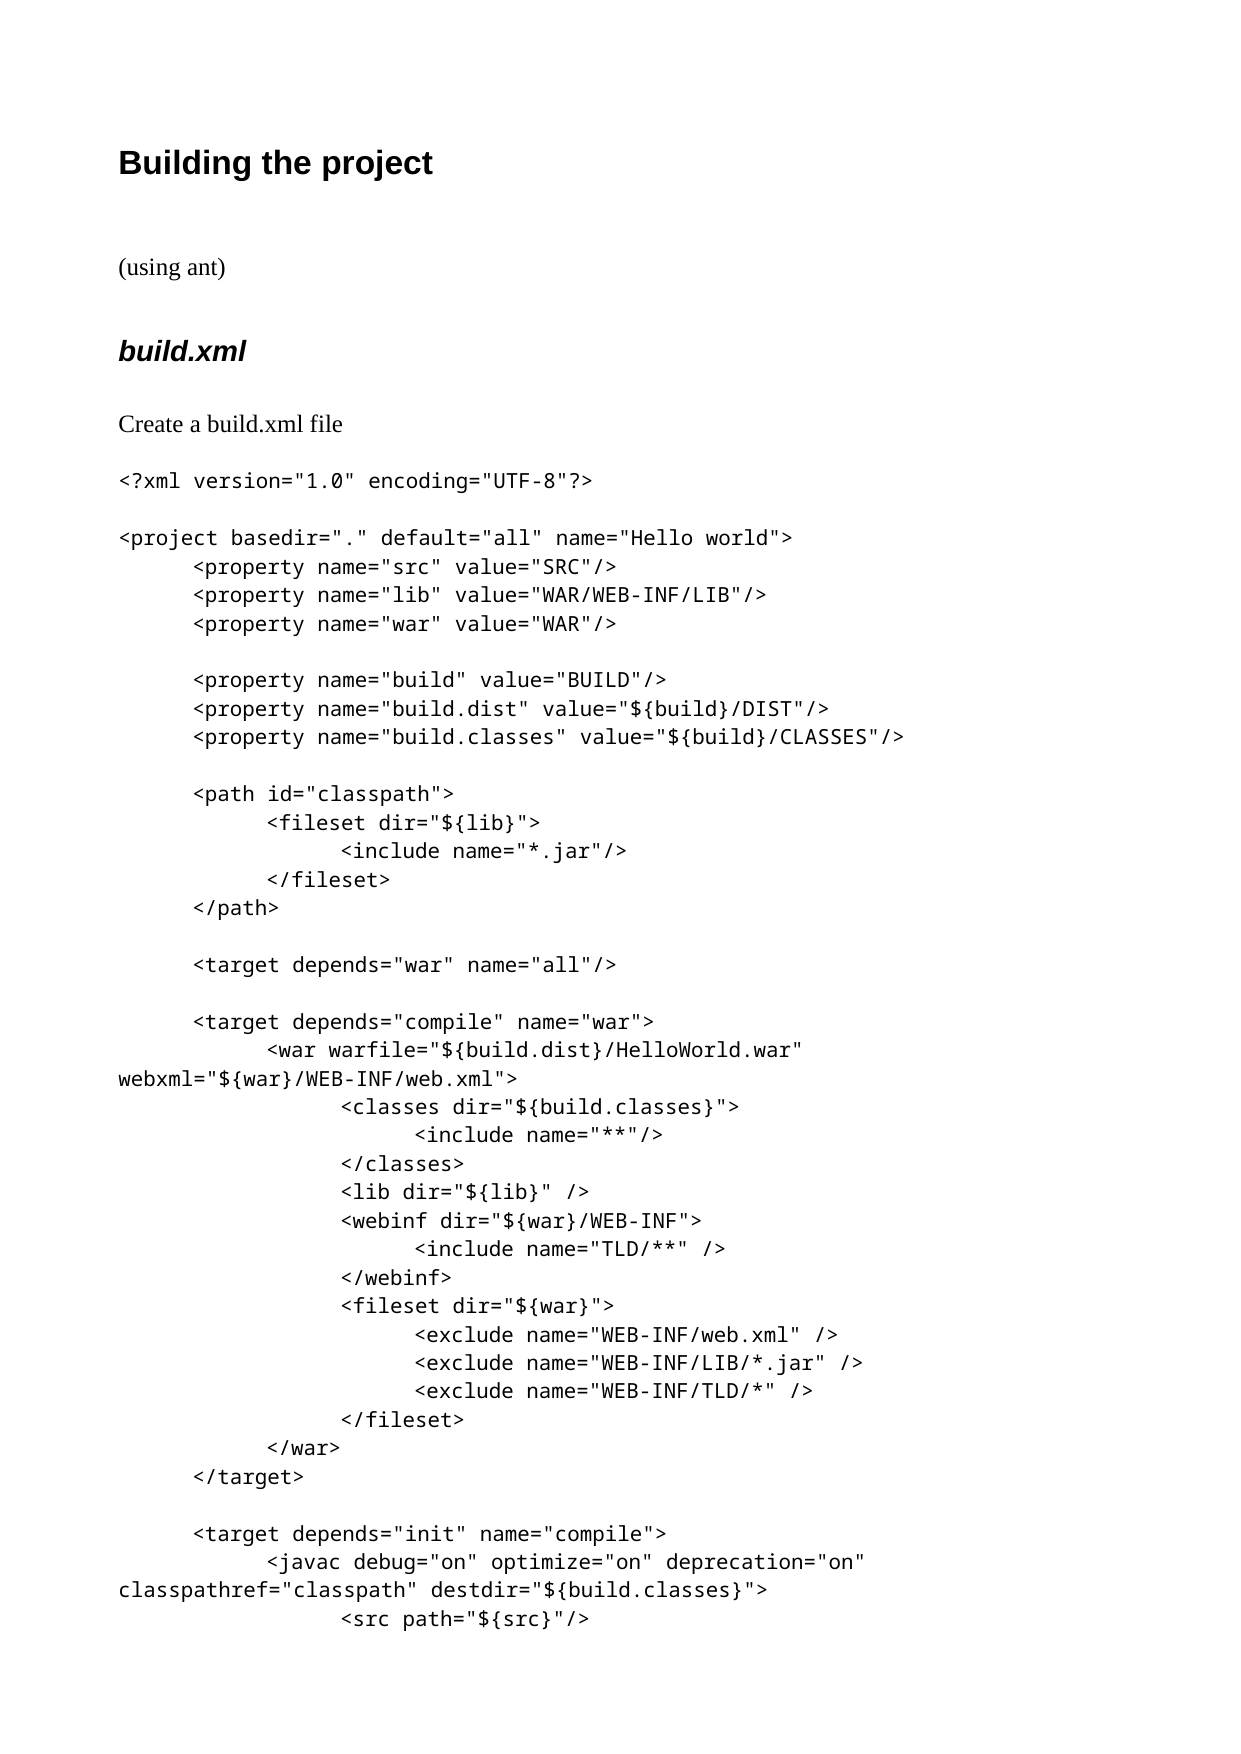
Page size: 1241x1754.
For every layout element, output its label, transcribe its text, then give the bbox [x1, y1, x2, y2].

subtitle build.xml [118, 334, 1122, 368]
text <property name="war" value="WAR"/> [118, 609, 1122, 637]
text <include name="**"/> [118, 1121, 1122, 1149]
text <property name="build.dist" value="${build}/DIST"/> [118, 694, 1122, 722]
text <exclude name="WEB-INF/web.xml" /> [118, 1320, 1122, 1348]
text (using ant) [118, 252, 1122, 281]
text <property name="src" value="SRC"/> [118, 552, 1122, 580]
text </fileset> [118, 1405, 1122, 1433]
text <target depends="war" name="all"/> [118, 950, 1122, 978]
text <webinf dir="${war}/WEB-INF"> [118, 1206, 1122, 1234]
text <project basedir="." default="all" name="Hello world"> [118, 523, 1122, 552]
text <property name="build" value="BUILD"/> [118, 666, 1122, 694]
text </webinf> [118, 1263, 1122, 1291]
text <classes dir="${build.classes}"> [118, 1092, 1122, 1121]
text <exclude name="WEB-INF/TLD/*" /> [118, 1377, 1122, 1405]
text <src path="${src}"/> [118, 1604, 1122, 1632]
text <exclude name="WEB-INF/LIB/*.jar" /> [118, 1348, 1122, 1377]
text <?xml version="1.0" encoding="UTF-8"?> [118, 467, 1122, 495]
text <fileset dir="${lib}"> [118, 808, 1122, 836]
text </classes> [118, 1149, 1122, 1177]
text <target depends="compile" name="war"> [118, 1007, 1122, 1035]
text <path id="classpath"> [118, 779, 1122, 808]
subtitle Building the project [118, 143, 1122, 182]
text </target> [118, 1462, 1122, 1490]
text <include name="TLD/**" /> [118, 1234, 1122, 1263]
text <include name="*.jar"/> [118, 836, 1122, 865]
text <property name="lib" value="WAR/WEB-INF/LIB"/> [118, 580, 1122, 609]
text <war warfile="${build.dist}/HelloWorld.war" webxml="${war}/WEB-INF/web.xml"> [118, 1035, 1122, 1092]
text <lib dir="${lib}" /> [118, 1177, 1122, 1206]
text </war> [118, 1433, 1122, 1462]
text Create a build.xml file [118, 409, 1122, 438]
text <target depends="init" name="compile"> [118, 1519, 1122, 1547]
text <property name="build.classes" value="${build}/CLASSES"/> [118, 722, 1122, 751]
text <fileset dir="${war}"> [118, 1291, 1122, 1320]
text </path> [118, 893, 1122, 922]
text <javac debug="on" optimize="on" deprecation="on" classpathref="classpath" destdir="${build.classes}"> [118, 1547, 1122, 1604]
text </fileset> [118, 865, 1122, 893]
